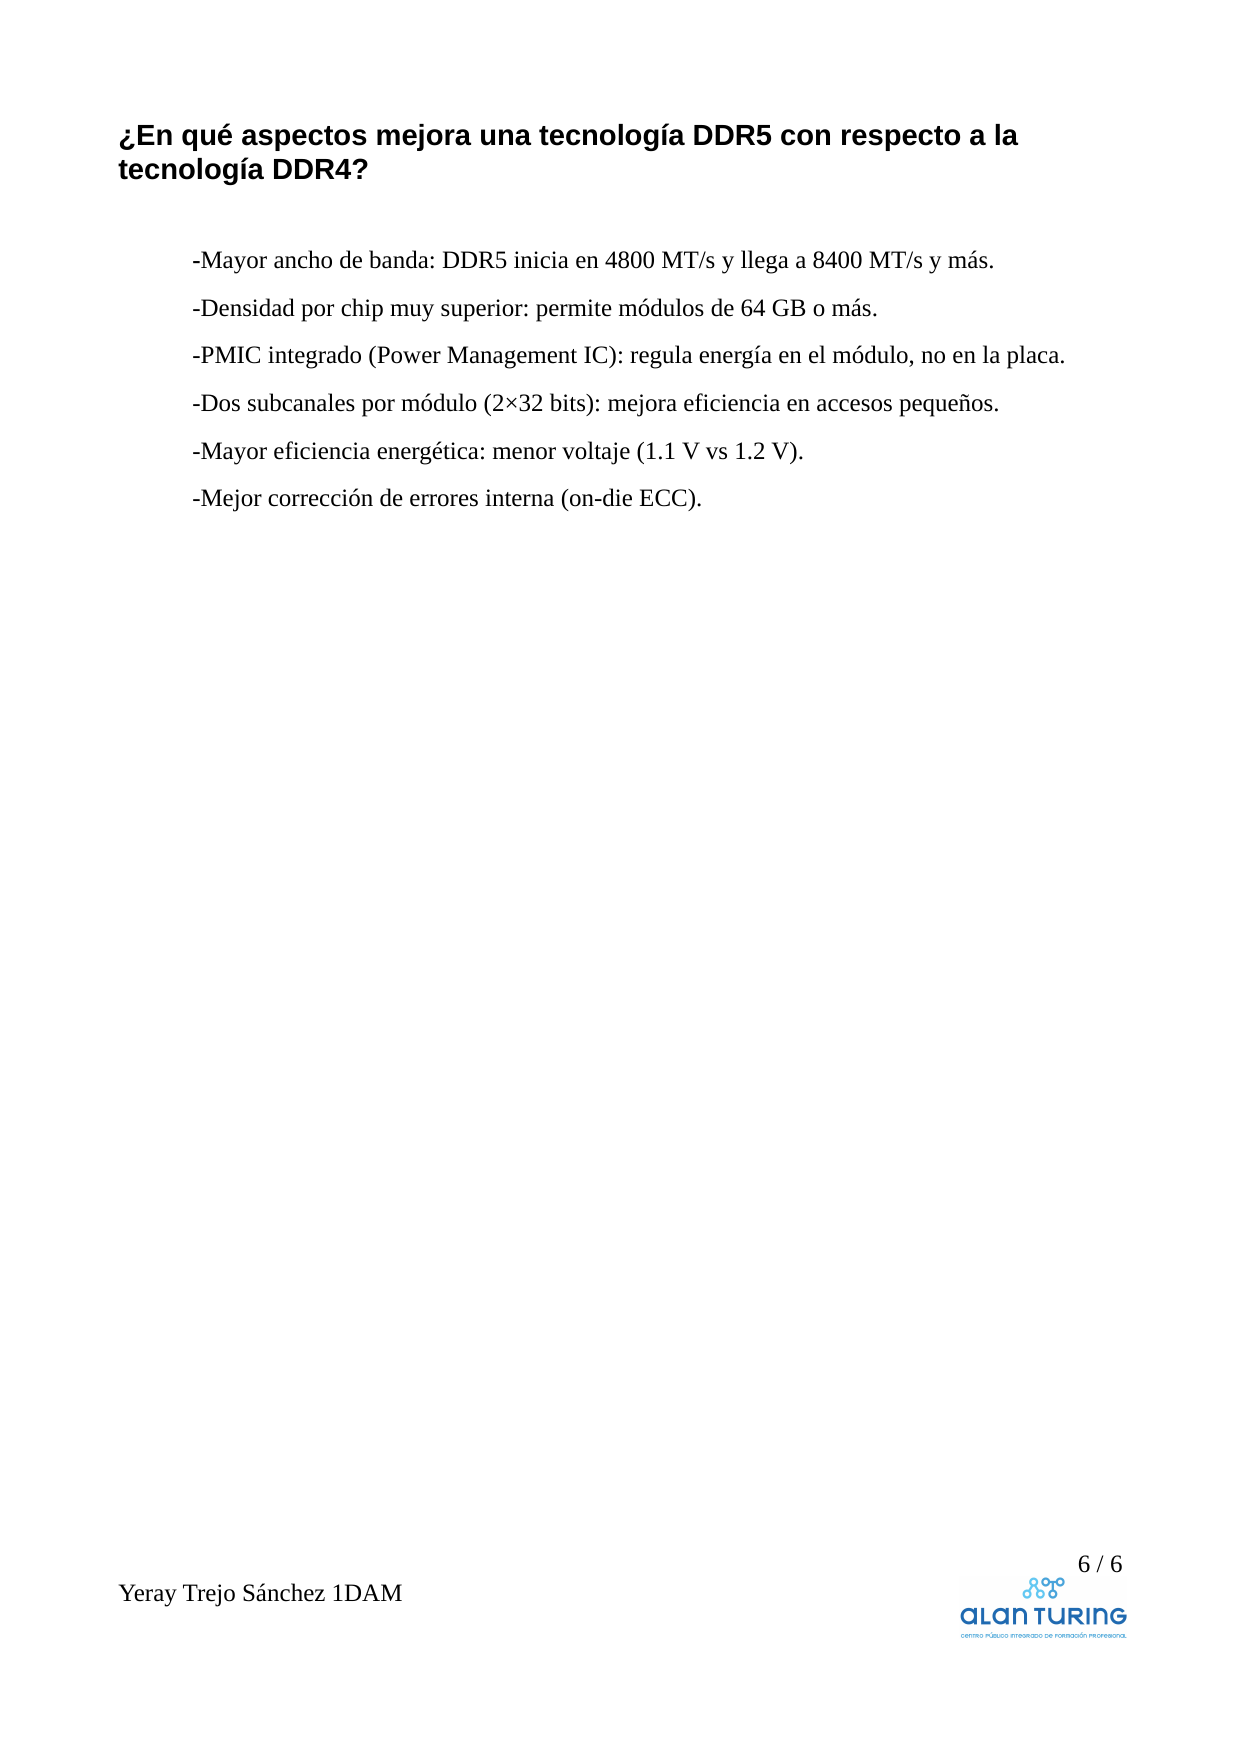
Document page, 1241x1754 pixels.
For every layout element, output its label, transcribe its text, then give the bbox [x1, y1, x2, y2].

text -Mejor corrección de errores interna (on-die ECC). [118, 483, 1122, 512]
text -PMIC integrado (Power Management IC): regula energía en el módulo, no en la placa. [118, 341, 1122, 369]
text -Mayor eficiencia energética: menor voltaje (1.1 V vs 1.2 V). [118, 436, 1122, 464]
picture [959, 1576, 1128, 1639]
subtitle ¿En qué aspectos mejora una tecnología DDR5 con respecto a la tecnología DDR4? [118, 118, 1122, 185]
text -Dos subcanales por módulo (2×32 bits): mejora eficiencia en accesos pequeños. [118, 388, 1122, 417]
text -Densidad por chip muy superior: permite módulos de 64 GB o más. [118, 293, 1122, 322]
text -Mayor ancho de banda: DDR5 inicia en 4800 MT/s y llega a 8400 MT/s y más. [118, 245, 1122, 274]
